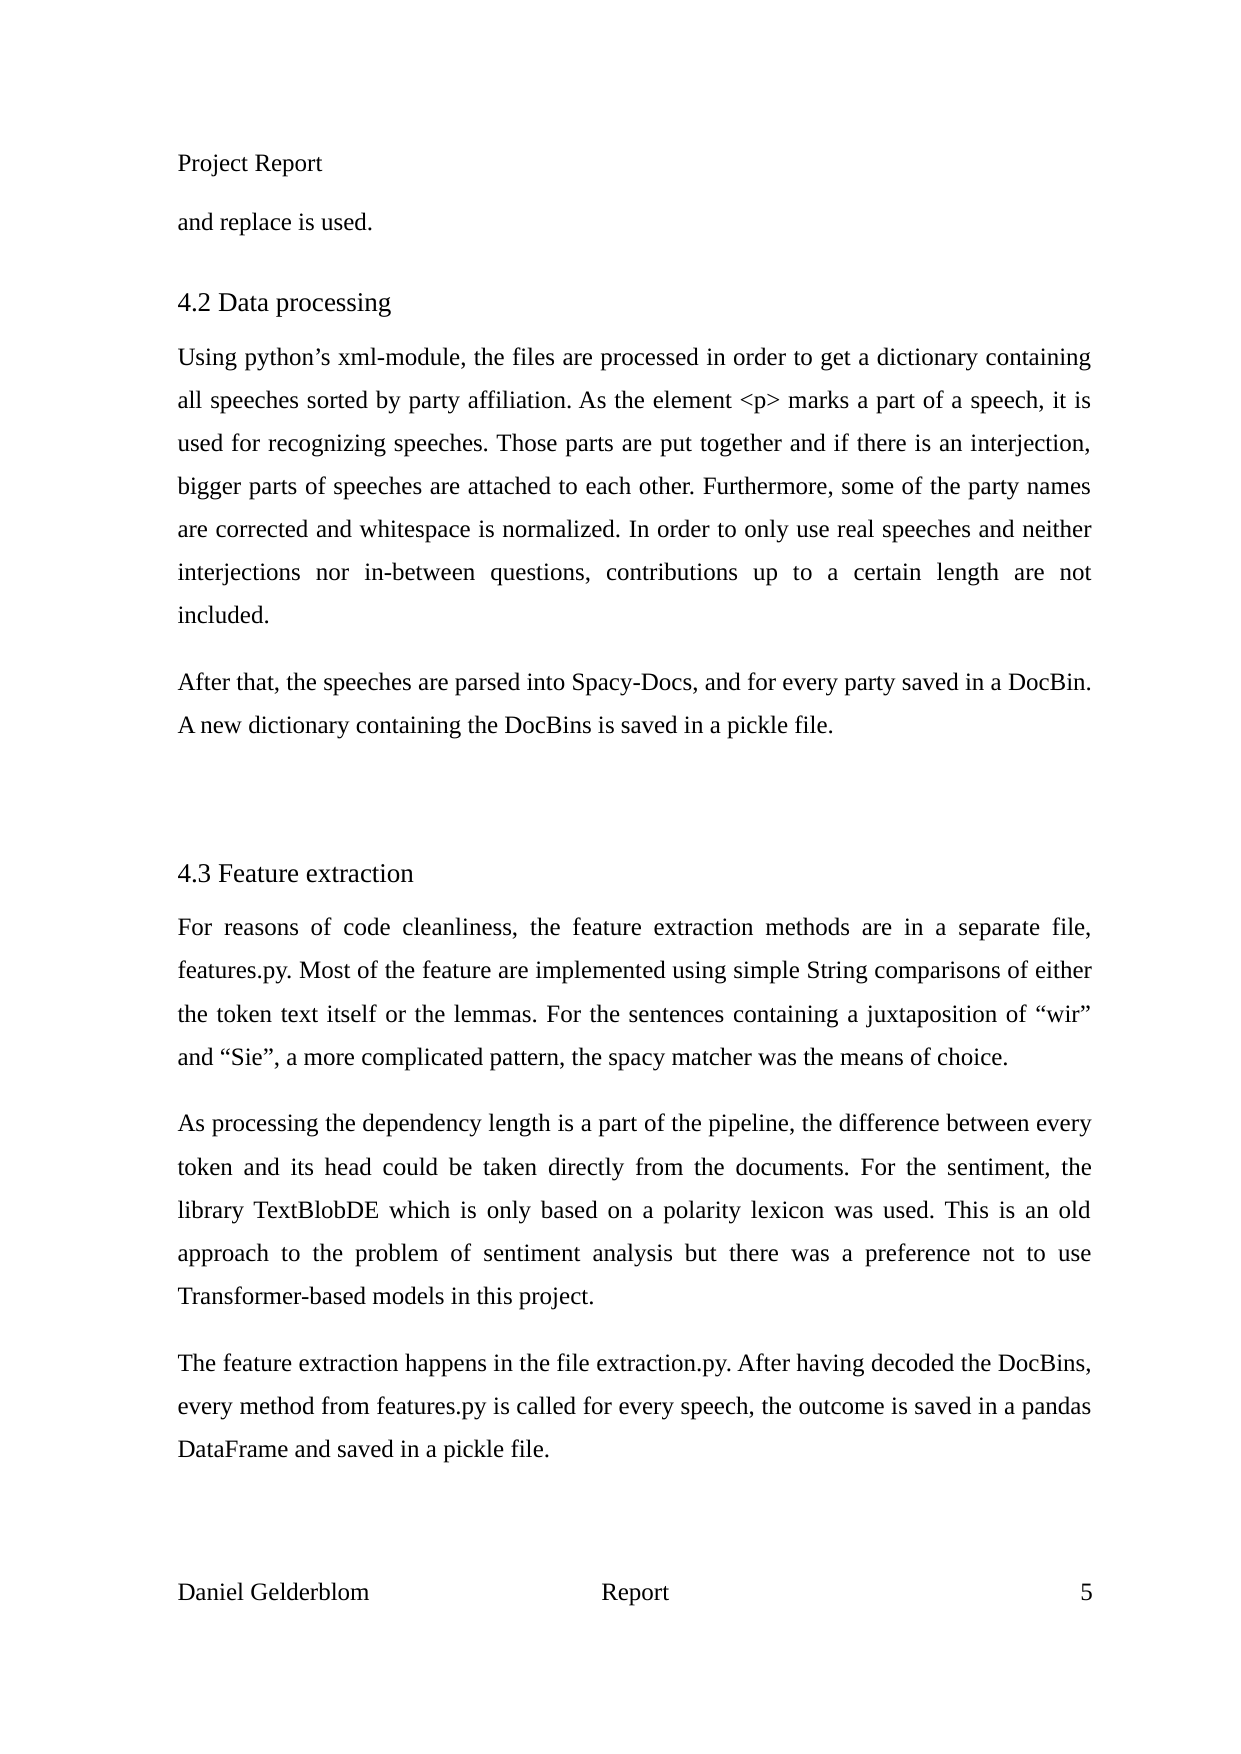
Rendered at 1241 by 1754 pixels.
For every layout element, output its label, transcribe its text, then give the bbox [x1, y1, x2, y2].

subtitle 4.3 Feature extraction [177, 857, 1093, 888]
text and replace is used. [177, 207, 1093, 235]
text As processing the dependency length is a part of the pipeline, the difference between every token and its head could be taken directly from the documents. For the sentiment, the library TextBlobDE which is only based on a polarity lexicon was used. This is an old approach to the problem of sentiment analysis but there was a preference not to use Transformer-based models in this project. [177, 1108, 1093, 1310]
text After that, the speeches are parsed into Spacy-Docs, and for every party saved in a DocBin. A new dictionary containing the DocBins is saved in a pickle file. [177, 667, 1093, 739]
text Using python’s xml-module, the files are processed in order to get a dictionary containing all speeches sorted by party affiliation. As the element <p> marks a part of a speech, it is used for recognizing speeches. Those parts are put together and if there is an interjection, bigger parts of speeches are attached to each other. Furthermore, some of the party names are corrected and whitespace is normalized. In order to only use real speeches and neither interjections nor in-between questions, contributions up to a certain length are not included. [177, 342, 1093, 629]
text The feature extraction happens in the file extraction.py. After having decoded the DocBins, every method from features.py is called for every speech, the outcome is saved in a pandas DataFrame and saved in a pickle file. [177, 1348, 1093, 1463]
text For reasons of code cleanliness, the feature extraction methods are in a separate file, features.py. Most of the feature are implemented using simple String comparisons of either the token text itself or the lemmas. For the sentences containing a juxtaposition of “wir” and “Sie”, a more complicated pattern, the spacy matcher was the means of choice. [177, 912, 1093, 1071]
subtitle 4.2 Data processing [177, 286, 1093, 318]
